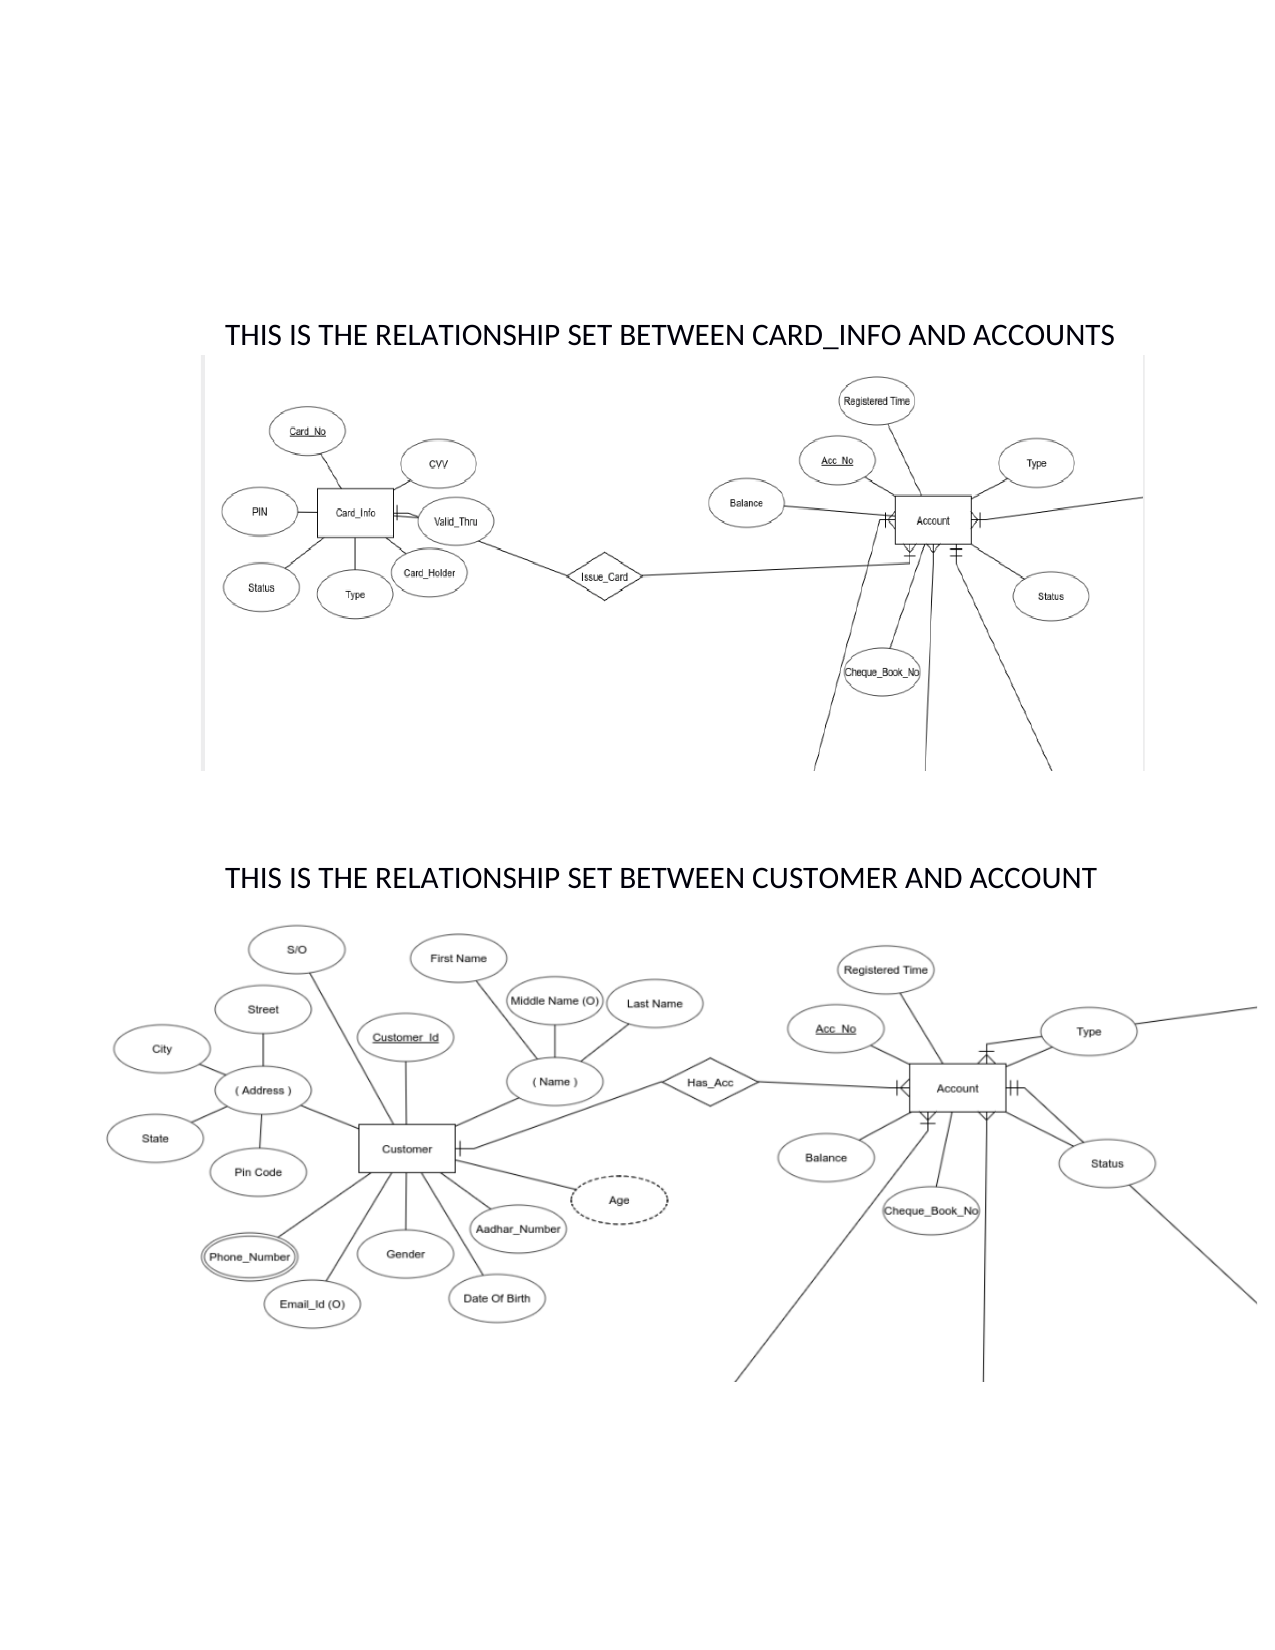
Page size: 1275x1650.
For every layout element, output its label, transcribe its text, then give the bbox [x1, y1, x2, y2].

picture [88, 899, 1258, 1382]
list THIS IS THE RELATIONSHIP SET BETWEEN CARD_INFO AND ACCOUNTS [225, 314, 1196, 353]
list THIS IS THE RELATIONSHIP SET BETWEEN CUSTOMER AND ACCOUNT [225, 858, 1196, 897]
picture [200, 355, 1145, 771]
